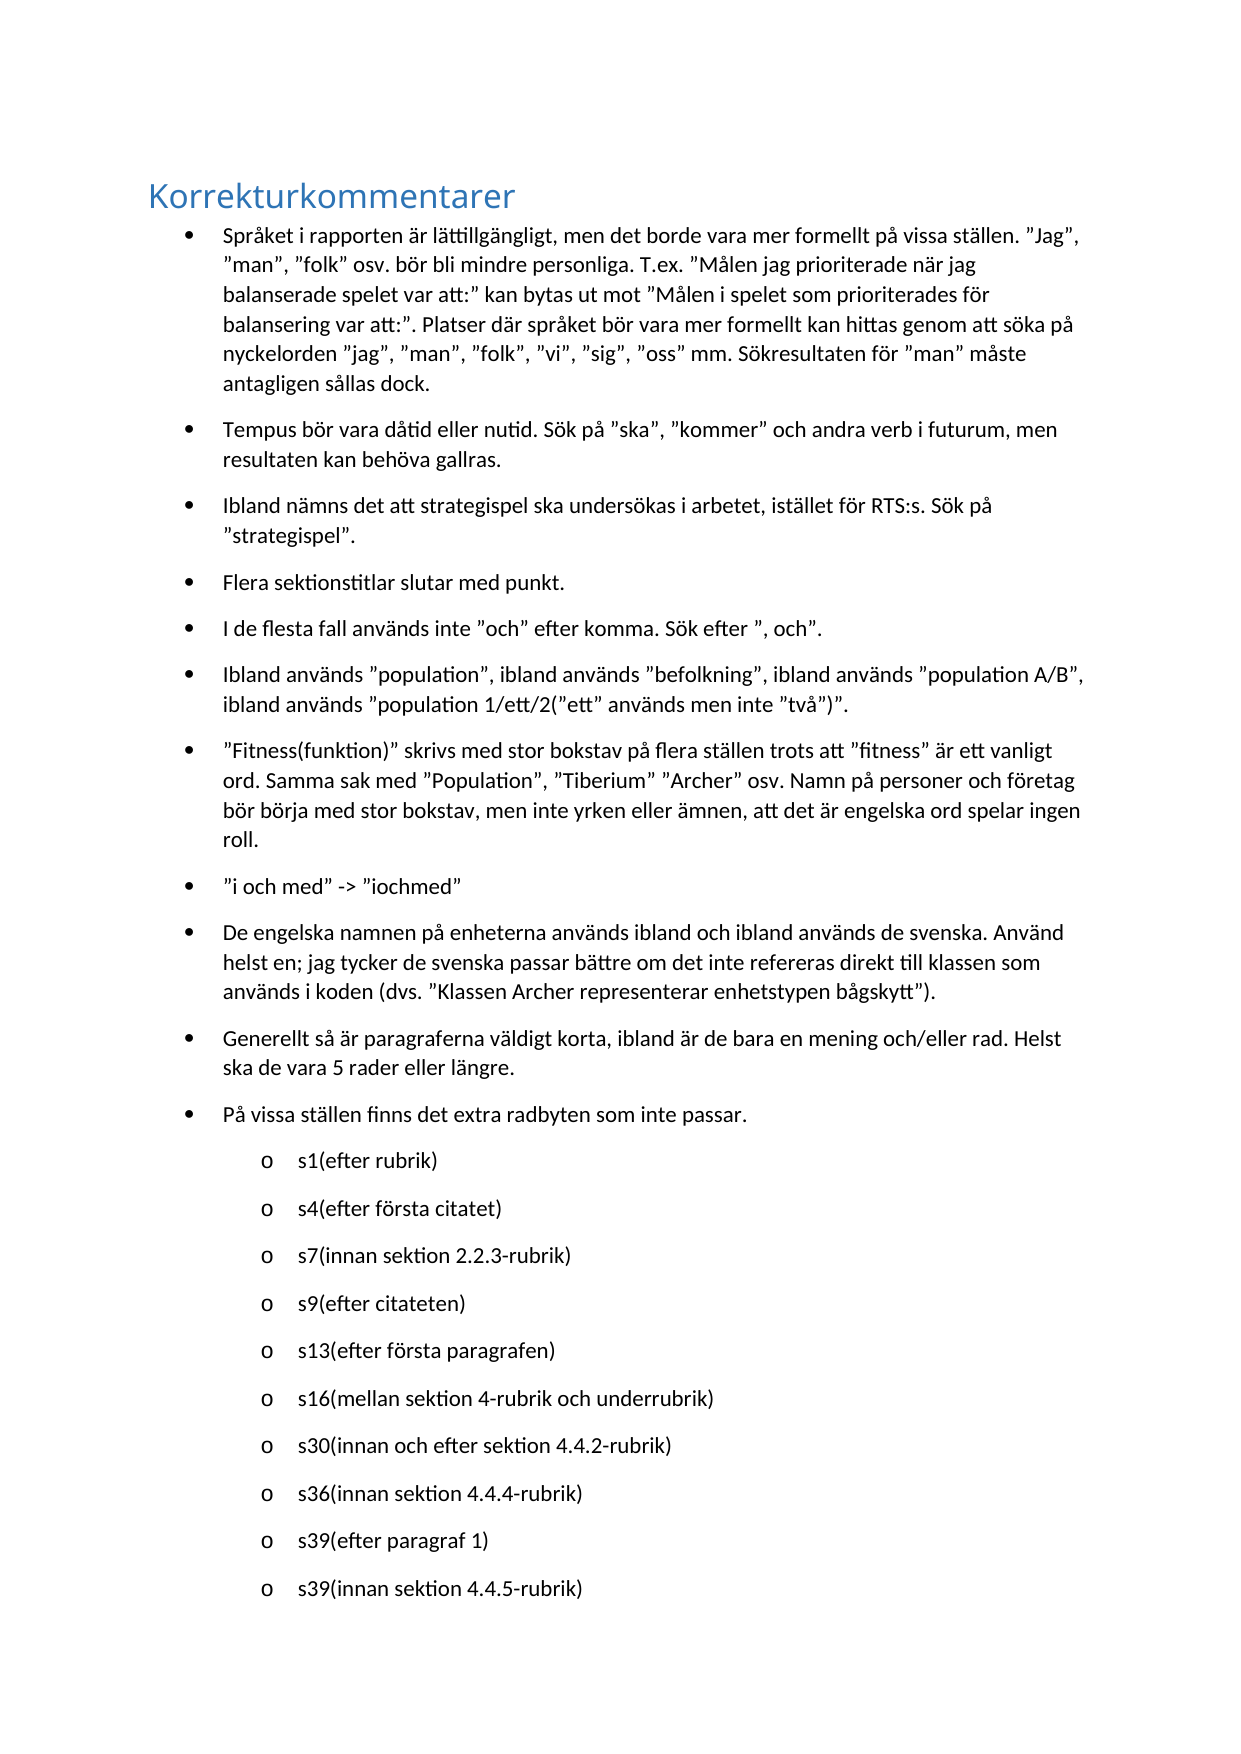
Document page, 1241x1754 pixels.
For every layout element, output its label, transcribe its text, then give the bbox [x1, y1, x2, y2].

list s9(efter citateten) [260, 1289, 1093, 1318]
list s36(innan sektion 4.4.4-rubrik) [260, 1479, 1093, 1508]
list s30(innan och efter sektion 4.4.2-rubrik) [260, 1431, 1093, 1460]
list s39(efter paragraf 1) [260, 1526, 1093, 1555]
list På vissa ställen finns det extra radbyten som inte passar. [185, 1100, 1093, 1128]
list ”i och med” -> ”iochmed” [185, 872, 1093, 900]
list Ibland används ”population”, ibland används ”befolkning”, ibland används ”population A/B”, ibland används ”population 1/ett/2(”ett” används men inte ”två”)”. [185, 660, 1093, 718]
list s13(efter första paragrafen) [260, 1336, 1093, 1365]
list s39(innan sektion 4.4.5-rubrik) [260, 1574, 1093, 1603]
list De engelska namnen på enheterna används ibland och ibland används de svenska. Använd helst en; jag tycker de svenska passar bättre om det inte refereras direkt till klassen som används i koden (dvs. ”Klassen Archer representerar enhetstypen bågskytt”). [185, 918, 1093, 1006]
list Språket i rapporten är lättillgängligt, men det borde vara mer formellt på vissa ställen. ”Jag”, ”man”, ”folk” osv. bör bli mindre personliga. T.ex. ”Målen jag prioriterade när jag balanserade spelet var att:” kan bytas ut mot ”Målen i spelet som prioriterades för balansering var att:”. Platser där språket bör vara mer formellt kan hittas genom att söka på nyckelorden ”jag”, ”man”, ”folk”, ”vi”, ”sig”, ”oss” mm. Sökresultaten för ”man” måste antagligen sållas dock. [185, 221, 1093, 397]
subtitle Korrekturkommentarer [148, 173, 1093, 218]
list I de flesta fall används inte ”och” efter komma. Sök efter ”, och”. [185, 614, 1093, 642]
list Tempus bör vara dåtid eller nutid. Sök på ”ska”, ”kommer” och andra verb i futurum, men resultaten kan behöva gallras. [185, 416, 1093, 473]
list Generellt så är paragraferna väldigt korta, ibland är de bara en mening och/eller rad. Helst ska de vara 5 rader eller längre. [185, 1024, 1093, 1082]
list s1(efter rubrik) [260, 1146, 1093, 1175]
list ”Fitness(funktion)” skrivs med stor bokstav på flera ställen trots att ”fitness” är ett vanligt ord. Samma sak med ”Population”, ”Tiberium” ”Archer” osv. Namn på personer och företag bör börja med stor bokstav, men inte yrken eller ämnen, att det är engelska ord spelar ingen roll. [185, 736, 1093, 853]
list Ibland nämns det att strategispel ska undersökas i arbetet, istället för RTS:s. Sök på ”strategispel”. [185, 492, 1093, 549]
list s4(efter första citatet) [260, 1194, 1093, 1223]
list s16(mellan sektion 4-rubrik och underrubrik) [260, 1384, 1093, 1413]
list Flera sektionstitlar slutar med punkt. [185, 568, 1093, 596]
list s7(innan sektion 2.2.3-rubrik) [260, 1241, 1093, 1270]
